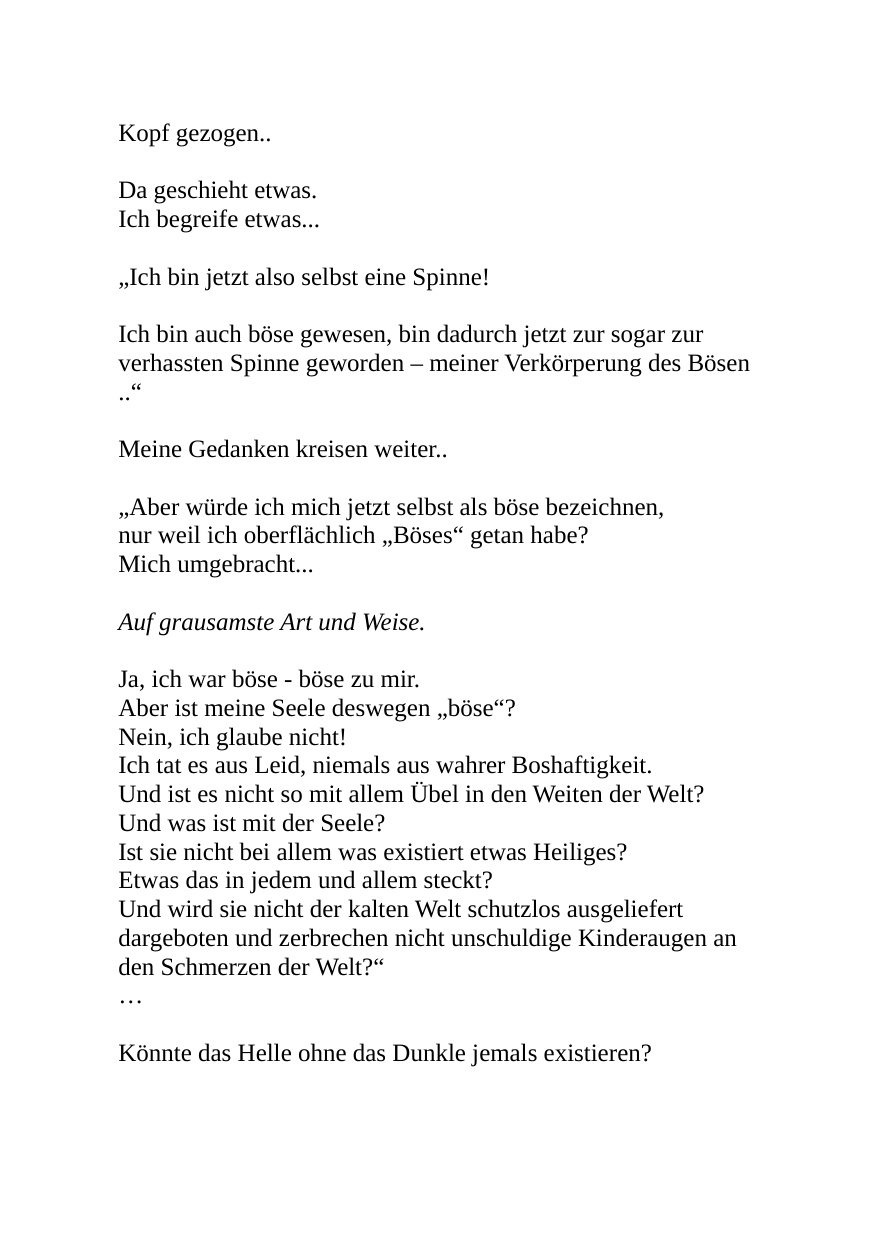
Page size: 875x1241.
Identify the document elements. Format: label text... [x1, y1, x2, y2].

text „Aber würde ich mich jetzt selbst als böse bezeichnen, [118, 492, 756, 521]
text Da geschieht etwas. [118, 176, 756, 204]
text Meine Gedanken kreisen weiter.. [118, 434, 756, 463]
text Könnte das Helle ohne das Dunkle jemals existieren? [118, 1038, 756, 1067]
text Auf grausamste Art und Weise. [118, 607, 756, 636]
text Ja, ich war böse - böse zu mir. [118, 664, 756, 693]
text Und wird sie nicht der kalten Welt schutzlos ausgeliefert dargeboten und zerbrechen nicht unschuldige Kinderaugen an den Schmerzen der Welt?“ [118, 894, 756, 981]
text Nein, ich glaube nicht! [118, 722, 756, 751]
text Mich umgebracht... [118, 549, 756, 578]
text Ich begreife etwas... [118, 204, 756, 233]
text Und ist es nicht so mit allem Übel in den Weiten der Welt? [118, 779, 756, 808]
text Ist sie nicht bei allem was existiert etwas Heiliges? [118, 837, 756, 866]
text Kopf gezogen.. [118, 118, 756, 147]
text Ich tat es aus Leid, niemals aus wahrer Boshaftigkeit. [118, 751, 756, 779]
text Ich bin auch böse gewesen, bin dadurch jetzt zur sogar zur verhassten Spinne geworden – meiner Verkörperung des Bösen ..“ [118, 319, 756, 406]
text Etwas das in jedem und allem steckt? [118, 866, 756, 894]
text Und was ist mit der Seele? [118, 808, 756, 837]
text „Ich bin jetzt also selbst eine Spinne! [118, 262, 756, 291]
text nur weil ich oberflächlich „Böses“ getan habe? [118, 521, 756, 549]
text Aber ist meine Seele deswegen „böse“? [118, 693, 756, 722]
text … [118, 981, 756, 1009]
